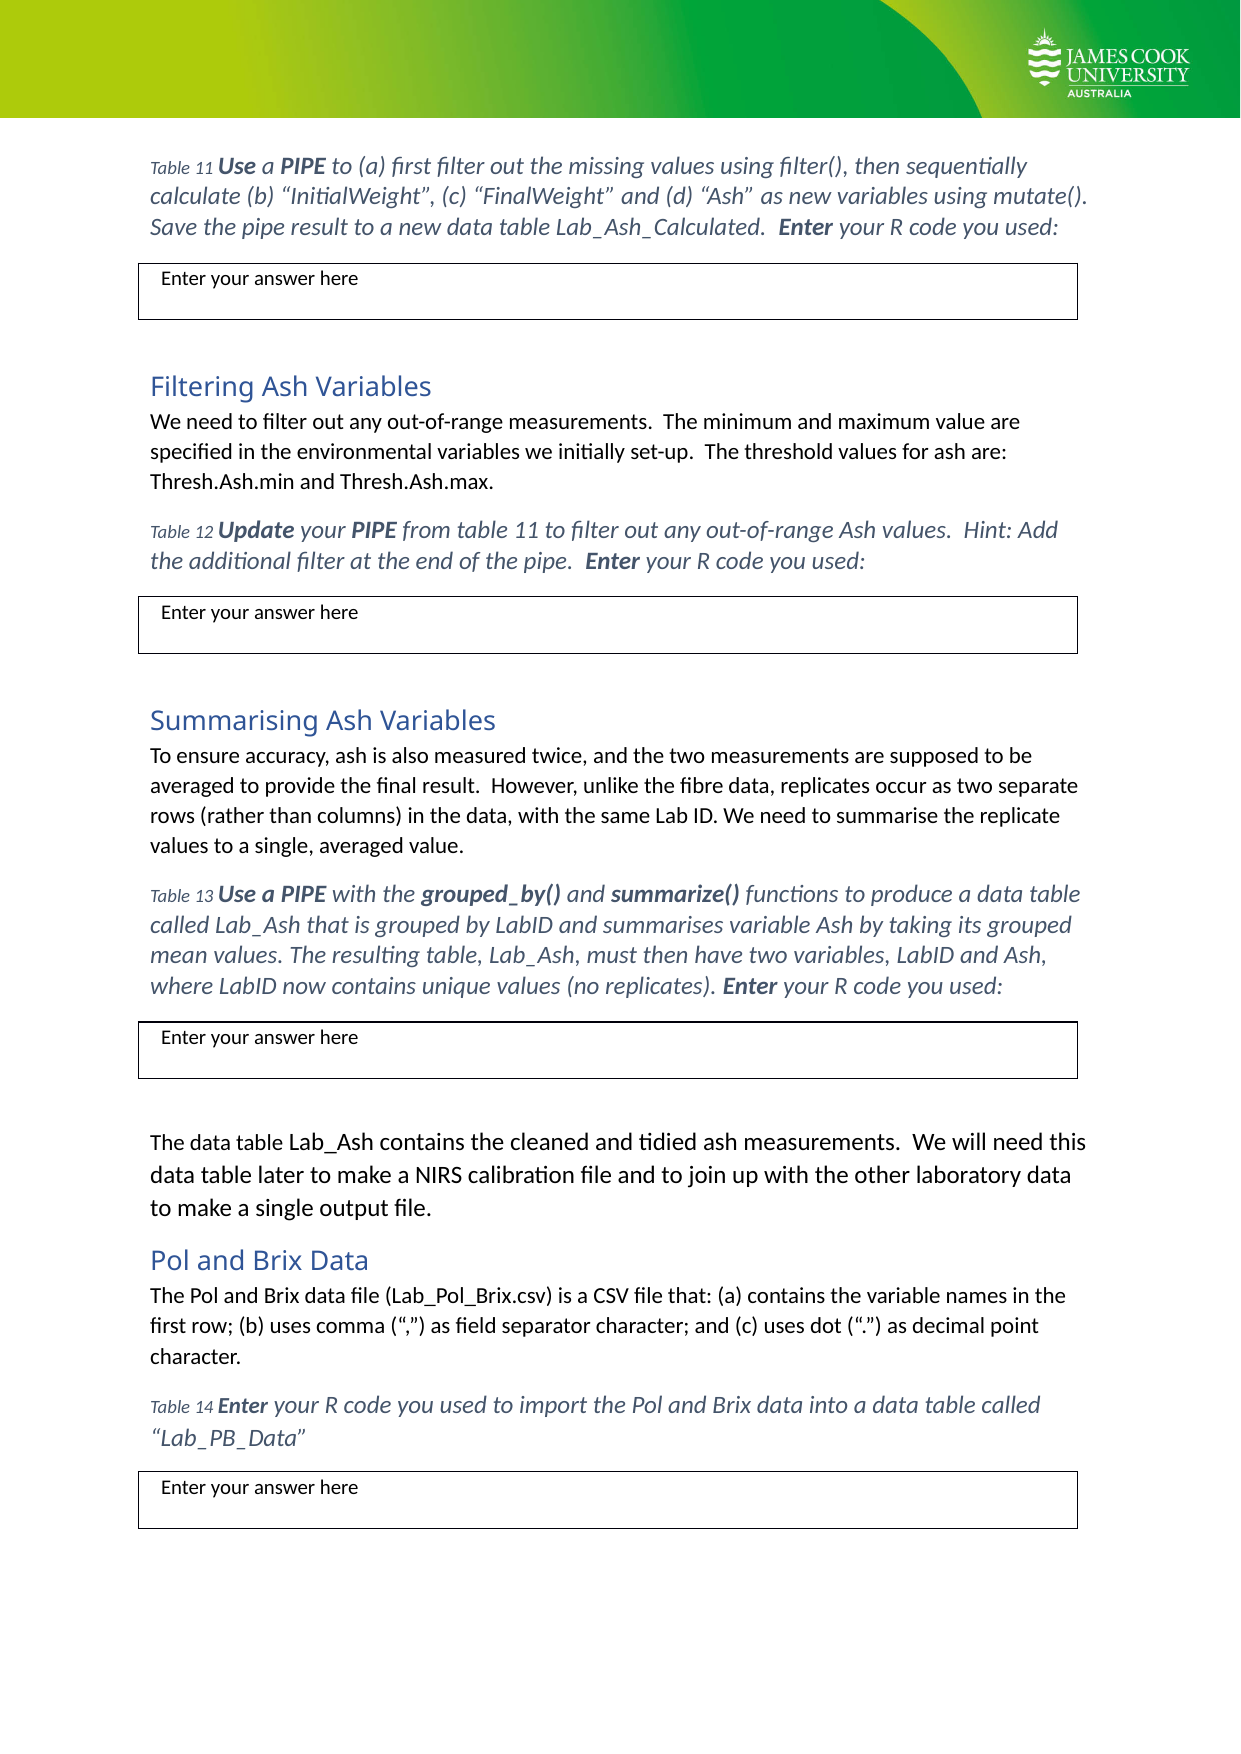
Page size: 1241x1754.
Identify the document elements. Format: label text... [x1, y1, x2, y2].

table_header Enter your answer here [139, 264, 1077, 319]
table_header Enter your answer here [139, 1472, 1077, 1528]
text The Pol and Brix data file (Lab_Pol_Brix.csv) is a CSV file that: (a) contains the variable names in the first row; (b) uses comma (“,”) as field separator character; and (c) uses dot (“.”) as decimal point character. [150, 1281, 1090, 1370]
table_header Enter your answer here [139, 597, 1077, 653]
text Table 14 Enter your R code you used to import the Pol and Brix data into a data table called “Lab_PB_Data” [150, 1389, 1090, 1452]
text We need to filter out any out-of-range measurements. The minimum and maximum value are specified in the environmental variables we initially set-up. The threshold values for ash are: Thresh.Ash.min and Thresh.Ash.max. [150, 407, 1090, 496]
text The data table Lab_Ash contains the cleaned and tidied ash measurements. We will need this data table later to make a NIRS calibration file and to join up with the other laboratory data to make a single output file. [150, 1126, 1090, 1223]
subtitle Filtering Ash Variables [150, 367, 1090, 404]
text Table 11 Use a PIPE to (a) first filter out the missing values using filter(), then sequentially calculate (b) “InitialWeight”, (c) “FinalWeight” and (d) “Ash” as new variables using mutate(). Save the pipe result to a new data table Lab_Ash_Calculated. Enter your R code you used: [150, 150, 1090, 242]
text Table 12 Update your PIPE from table 11 to filter out any out-of-range Ash values. Hint: Add the additional filter at the end of the pipe. Enter your R code you used: [150, 514, 1090, 575]
text To ensure accuracy, ash is also measured twice, and the two measurements are supposed to be averaged to provide the final result. However, unlike the fibre data, replicates occur as two separate rows (rather than columns) in the data, with the same Lab ID. We need to summarise the replicate values to a single, averaged value. [150, 741, 1090, 859]
text Table 13 Use a PIPE with the grouped_by() and summarize() functions to produce a data table called Lab_Ash that is grouped by LabID and summarises variable Ash by taking its grouped mean values. The resulting table, Lab_Ash, must then have two variables, LabID and Ash, where LabID now contains unique values (no replicates). Enter your R code you used: [150, 878, 1090, 1001]
subtitle Summarising Ash Variables [150, 701, 1090, 738]
table_header Enter your answer here [139, 1023, 1077, 1078]
picture [0, 0, 1241, 118]
subtitle Pol and Brix Data [150, 1242, 1090, 1278]
